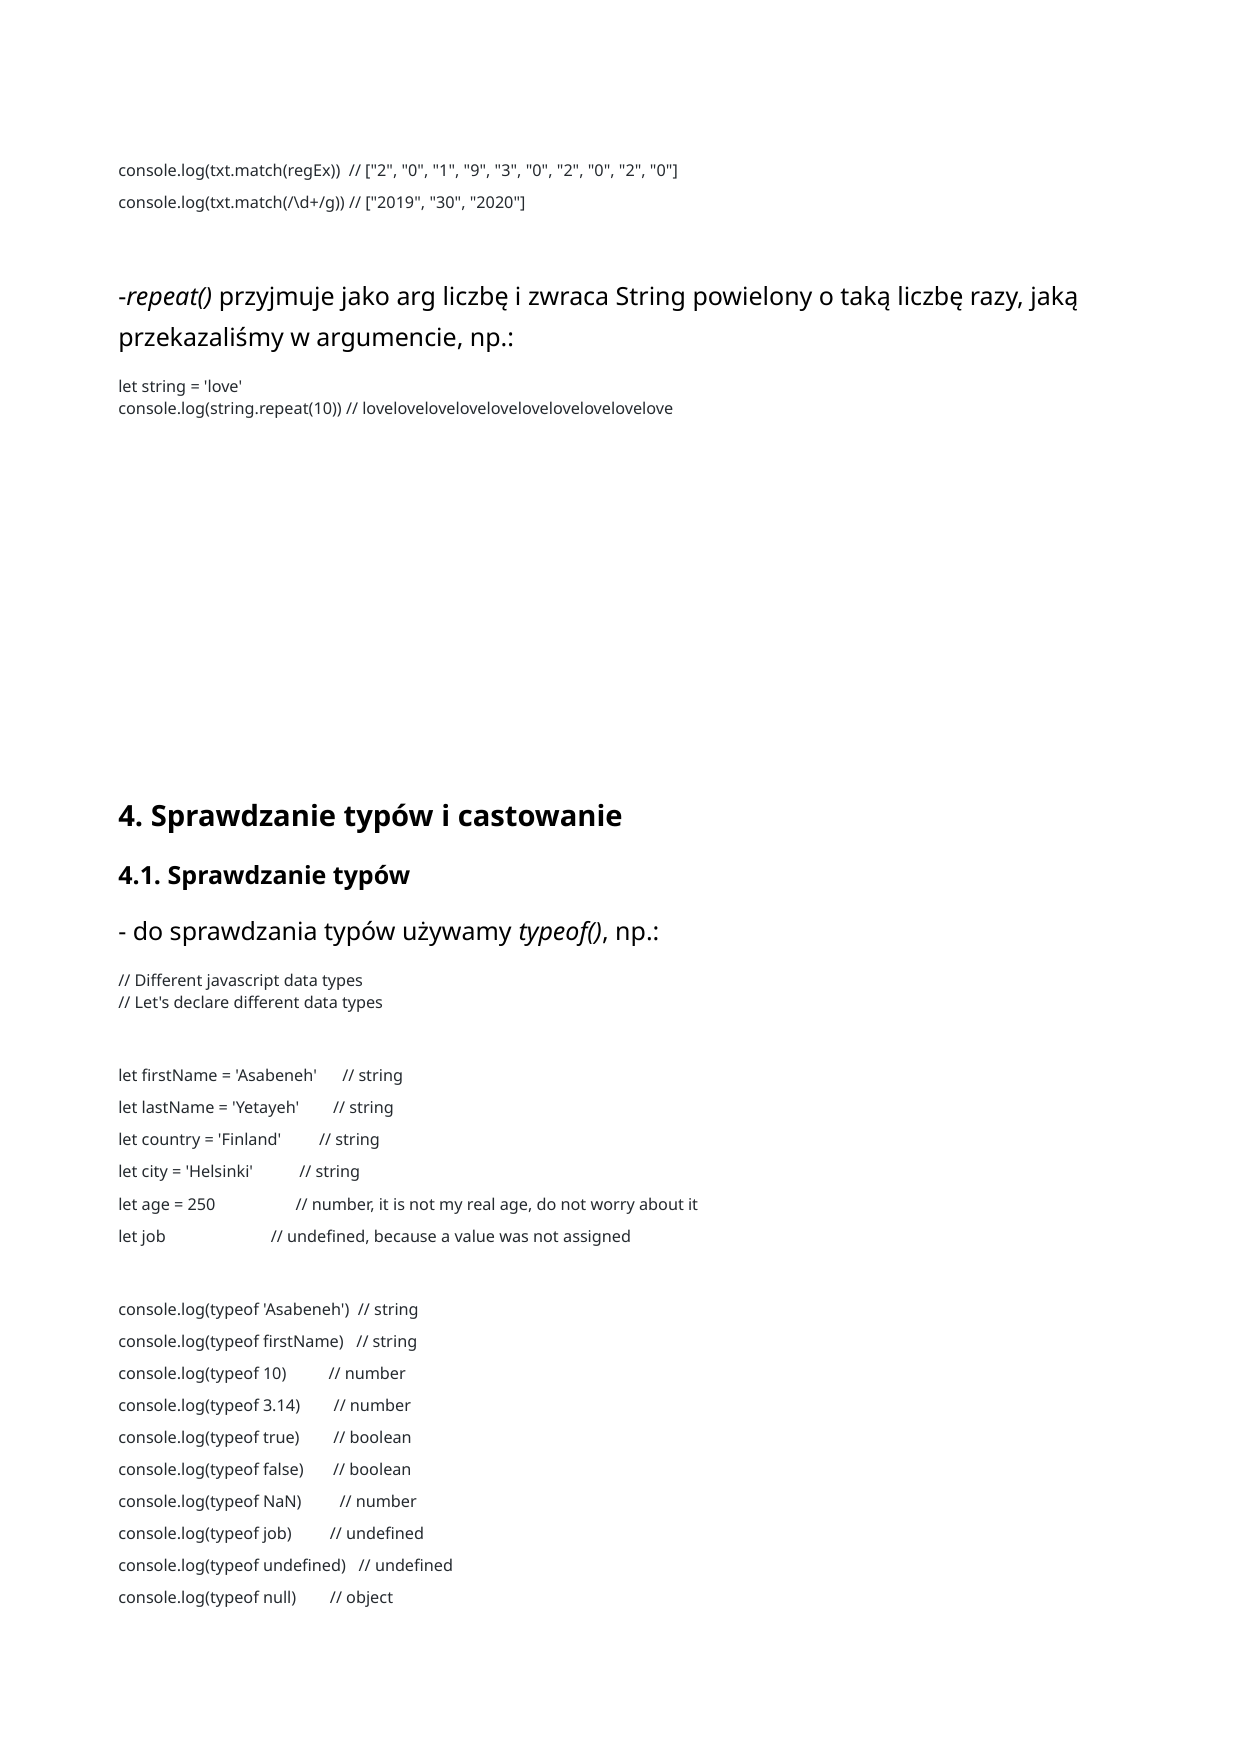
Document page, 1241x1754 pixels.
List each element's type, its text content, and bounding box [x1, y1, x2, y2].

text console.log(typeof 'Asabeneh') // string [118, 1298, 1122, 1320]
text console.log(txt.match(regEx)) // ["2", "0", "1", "9", "3", "0", "2", "0", "2", "0"] [118, 159, 1122, 181]
text let age = 250 // number, it is not my real age, do not worry about it [118, 1192, 1122, 1215]
text console.log(typeof job) // undefined [118, 1522, 1122, 1544]
text // Let's declare different data types [118, 991, 1122, 1013]
text -repeat() przyjmuje jako arg liczbę i zwraca String powielony o taką liczbę razy, jaką przekazaliśmy w argumencie, np.: [118, 279, 1122, 354]
text console.log(typeof true) // boolean [118, 1426, 1122, 1448]
text - do sprawdzania typów używamy typeof(), np.: [118, 913, 1122, 947]
text let country = 'Finland' // string [118, 1128, 1122, 1151]
text console.log(typeof NaN) // number [118, 1490, 1122, 1512]
text let city = 'Helsinki' // string [118, 1160, 1122, 1183]
text let string = 'love' [118, 375, 1122, 397]
text 4. Sprawdzanie typów i castowanie [118, 796, 1122, 835]
text console.log(string.repeat(10)) // lovelovelovelovelovelovelovelovelovelove [118, 397, 1122, 419]
text console.log(typeof undefined) // undefined [118, 1554, 1122, 1577]
text let firstName = 'Asabeneh' // string [118, 1064, 1122, 1086]
text // Different javascript data types [118, 969, 1122, 991]
text console.log(typeof 10) // number [118, 1362, 1122, 1384]
text let job // undefined, because a value was not assigned [118, 1224, 1122, 1247]
text console.log(typeof firstName) // string [118, 1330, 1122, 1352]
text 4.1. Sprawdzanie typów [118, 858, 1122, 892]
text console.log(typeof 3.14) // number [118, 1394, 1122, 1416]
text console.log(txt.match(/\d+/g)) // ["2019", "30", "2020"] [118, 191, 1122, 213]
text console.log(typeof false) // boolean [118, 1458, 1122, 1480]
text console.log(typeof null) // object [118, 1587, 1122, 1609]
text let lastName = 'Yetayeh' // string [118, 1096, 1122, 1118]
